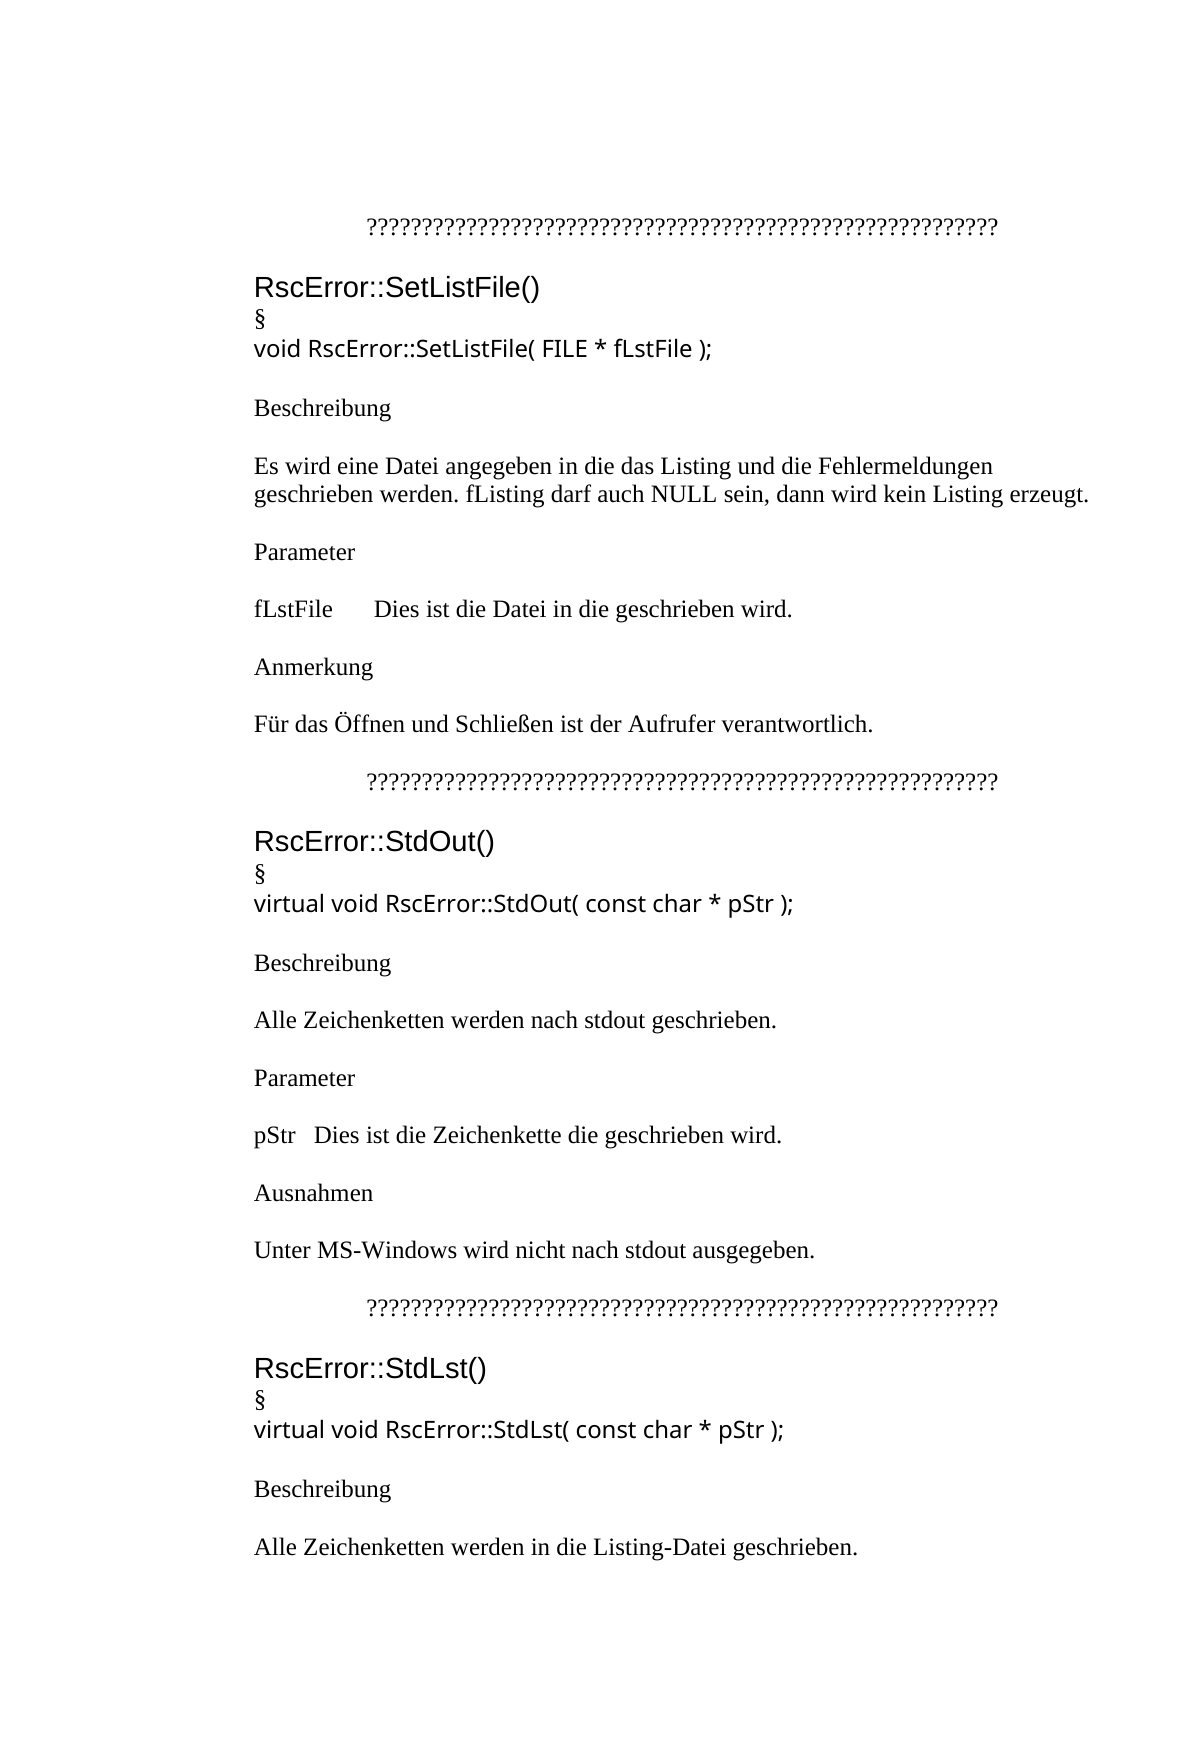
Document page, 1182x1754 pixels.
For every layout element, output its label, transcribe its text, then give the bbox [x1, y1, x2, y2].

subtitle RscError::SetListFile() [254, 269, 1110, 303]
list virtual void RscError::StdLst( const char * pStr ); [254, 1413, 1110, 1446]
text Es wird eine Datei angegeben in die das Listing und die Fehlermeldungen geschrieben werden. fListing darf auch NULL sein, dann wird kein Listing erzeugt. [254, 451, 1110, 508]
list virtual void RscError::StdOut( const char * pStr ); [254, 887, 1110, 919]
text Parameter [254, 1063, 1110, 1092]
text Alle Zeichenketten werden nach stdout geschrieben. [254, 1006, 1110, 1034]
text pStr Dies ist die Zeichenkette die geschrieben wird. [254, 1121, 1110, 1149]
text § [254, 1384, 1110, 1413]
text fLstFile Dies ist die Datei in die geschrieben wird. [254, 594, 1110, 623]
text Anmerkung [254, 652, 1110, 681]
text Beschreibung [254, 1474, 1110, 1503]
text Parameter [254, 537, 1110, 566]
text Alle Zeichenketten werden in die Listing-Datei geschrieben. [254, 1532, 1110, 1561]
text Unter MS-Windows wird nicht nach stdout ausgegeben. [254, 1236, 1110, 1264]
subtitle RscError::StdOut() [254, 824, 1110, 858]
text Ausnahmen [254, 1178, 1110, 1207]
text ????????????????????????????????????????????????????????? [254, 212, 1110, 241]
subtitle RscError::StdLst() [254, 1351, 1110, 1384]
list void RscError::SetListFile( FILE * fLstFile ); [254, 332, 1110, 364]
text § [254, 303, 1110, 332]
text § [254, 858, 1110, 887]
text ????????????????????????????????????????????????????????? [254, 767, 1110, 796]
text ????????????????????????????????????????????????????????? [254, 1293, 1110, 1322]
text Beschreibung [254, 393, 1110, 422]
text Beschreibung [254, 948, 1110, 977]
text Für das Öffnen und Schließen ist der Aufrufer verantwortlich. [254, 709, 1110, 738]
